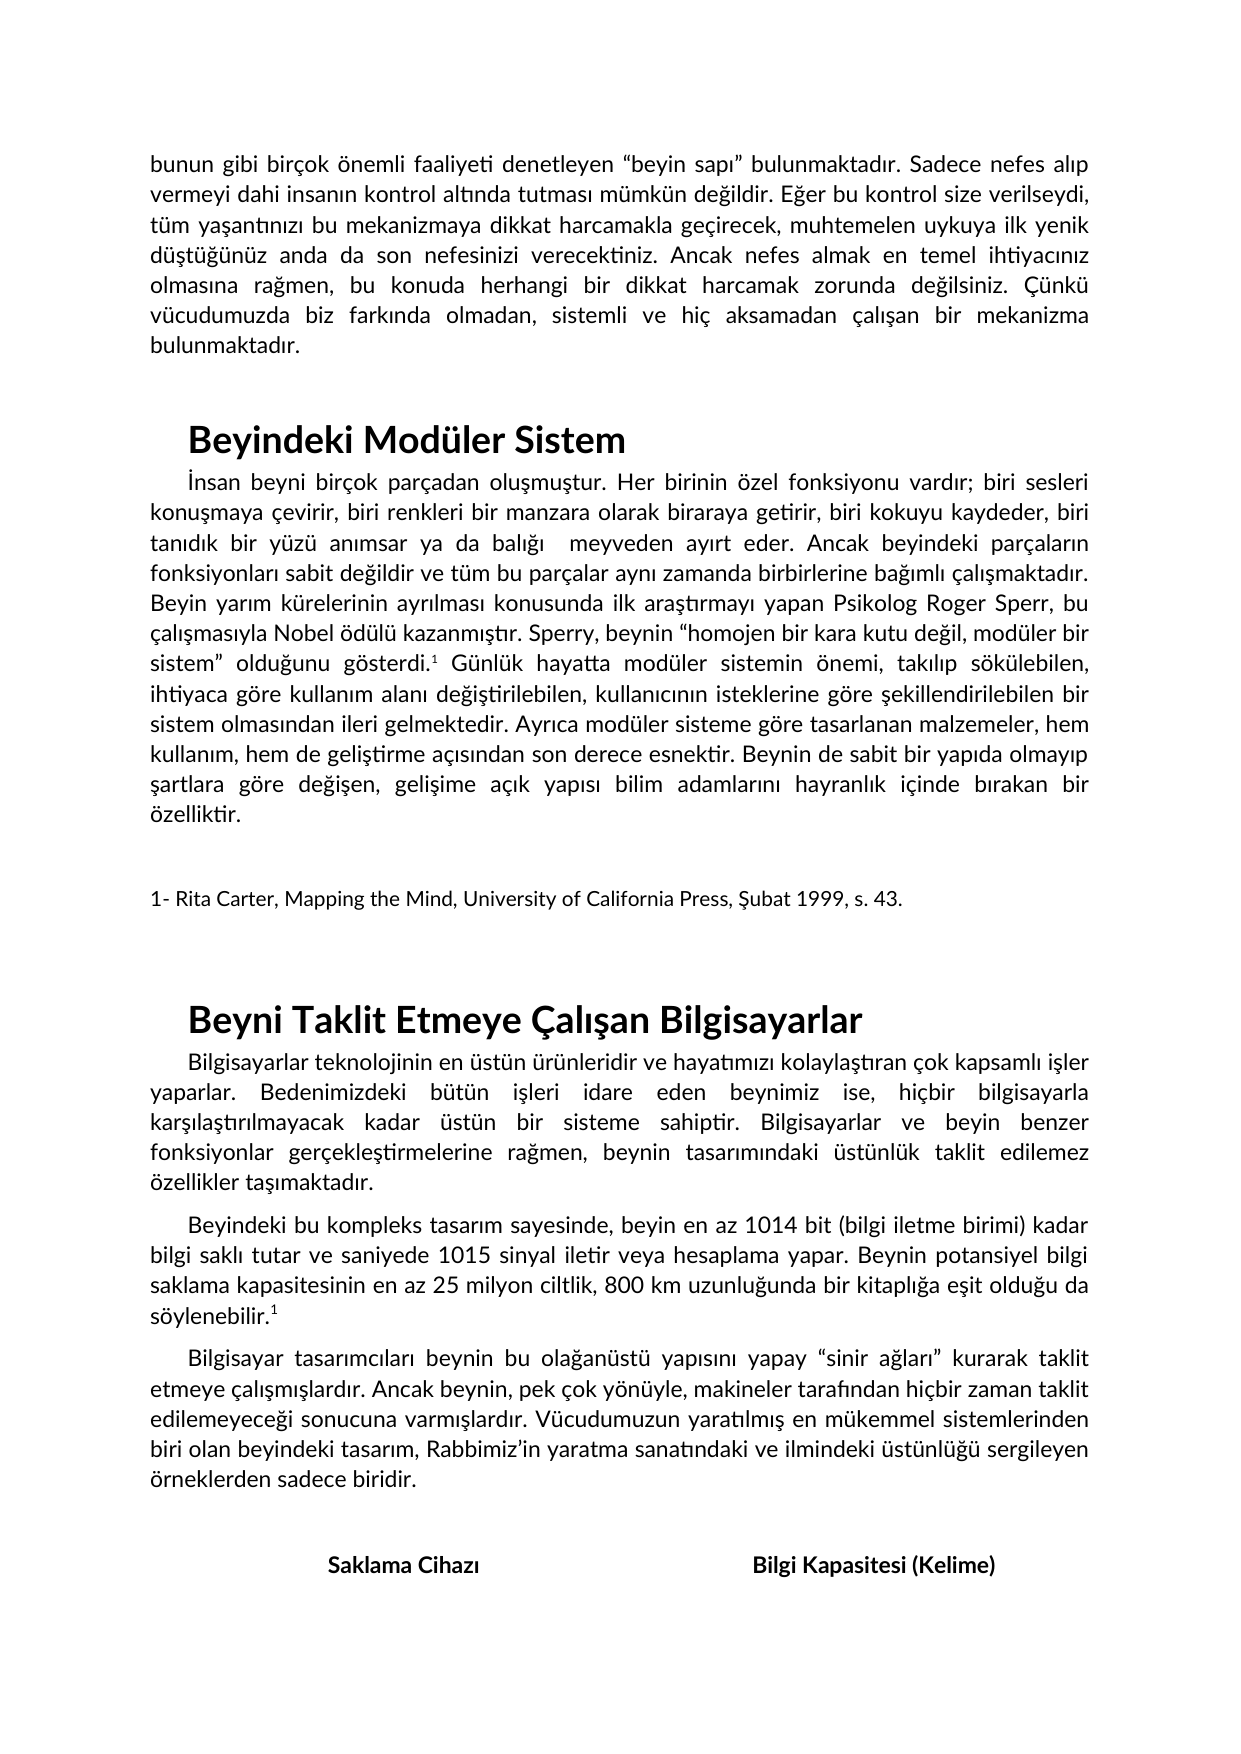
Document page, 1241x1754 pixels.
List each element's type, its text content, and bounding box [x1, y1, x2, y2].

subtitle Beyni Taklit Etmeye Çalışan Bilgisayarlar [187, 996, 1090, 1041]
text 1- Rita Carter, Mapping the Mind, University of California Press, Şubat 1999, s. 43. [150, 886, 1090, 911]
subtitle Beyindeki Modüler Sistem [187, 417, 1090, 462]
text Bilgisayarlar teknolojinin en üstün ürünleridir ve hayatımızı kolaylaştıran çok kapsamlı işler yaparlar. Bedenimizdeki bütün işleri idare eden beynimiz ise, hiçbir bilgisayarla karşılaştırılmayacak kadar üstün bir sisteme sahiptir. Bilgisayarlar ve beyin benzer fonksiyonlar gerçekleştirmelerine rağmen, beynin tasarımındaki üstünlük taklit edilemez özellikler taşımaktadır. [150, 1047, 1090, 1196]
table_header Saklama Cihazı [150, 1550, 620, 1590]
text İnsan beyni birçok parçadan oluşmuştur. Her birinin özel fonksiyonu vardır; biri sesleri konuşmaya çevirir, biri renkleri bir manzara olarak biraraya getirir, biri kokuyu kaydeder, biri tanıdık bir yüzü anımsar ya da balığı meyveden ayırt eder. Ancak beyindeki parçaların fonksiyonları sabit değildir ve tüm bu parçalar aynı zamanda birbirlerine bağımlı çalışmaktadır. Beyin yarım kürelerinin ayrılması konusunda ilk araştırmayı yapan Psikolog Roger Sperr, bu çalışmasıyla Nobel ödülü kazanmıştır. Sperry, beynin “homojen bir kara kutu değil, modüler bir sistem” olduğunu gösterdi.1 Günlük hayatta modüler sistemin önemi, takılıp sökülebilen, ihtiyaca göre kullanım alanı değiştirilebilen, kullanıcının isteklerine göre şekillendirilebilen bir sistem olmasından ileri gelmektedir. Ayrıca modüler sisteme göre tasarlanan malzemeler, hem kullanım, hem de geliştirme açısından son derece esnektir. Beynin de sabit bir yapıda olmayıp şartlara göre değişen, gelişime açık yapısı bilim adamlarını hayranlık içinde bırakan bir özelliktir. [150, 468, 1090, 828]
text bunun gibi birçok önemli faaliyeti denetleyen “beyin sapı” bulunmaktadır. Sadece nefes alıp vermeyi dahi insanın kontrol altında tutması mümkün değildir. Eğer bu kontrol size verilseydi, tüm yaşantınızı bu mekanizmaya dikkat harcamakla geçirecek, muhtemelen uykuya ilk yenik düştüğünüz anda da son nefesinizi verecektiniz. Ancak nefes almak en temel ihtiyacınız olmasına rağmen, bu konuda herhangi bir dikkat harcamak zorunda değilsiniz. Çünkü vücudumuzda biz farkında olmadan, sistemli ve hiç aksamadan çalışan bir mekanizma bulunmaktadır. [150, 150, 1090, 359]
text Beyindeki bu kompleks tasarım sayesinde, beyin en az 1014 bit (bilgi iletme birimi) kadar bilgi saklı tutar ve saniyede 1015 sinyal iletir veya hesaplama yapar. Beynin potansiyel bilgi saklama kapasitesinin en az 25 milyon ciltlik, 800 km uzunluğunda bir kitaplığa eşit olduğu da söylenebilir.1 [150, 1211, 1090, 1329]
text Bilgisayar tasarımcıları beynin bu olağanüstü yapısını yapay “sinir ağları” kurarak taklit etmeye çalışmışlardır. Ancak beynin, pek çok yönüyle, makineler tarafından hiçbir zaman taklit edilemeyeceği sonucuna varmışlardır. Vücudumuzun yaratılmış en mükemmel sistemlerinden biri olan beyindeki tasarım, Rabbimiz’in yaratma sanatındaki ve ilmindeki üstünlüğü sergileyen örneklerden sadece biridir. [150, 1344, 1090, 1492]
table_header Bilgi Kapasitesi (Kelime) [620, 1550, 1090, 1590]
